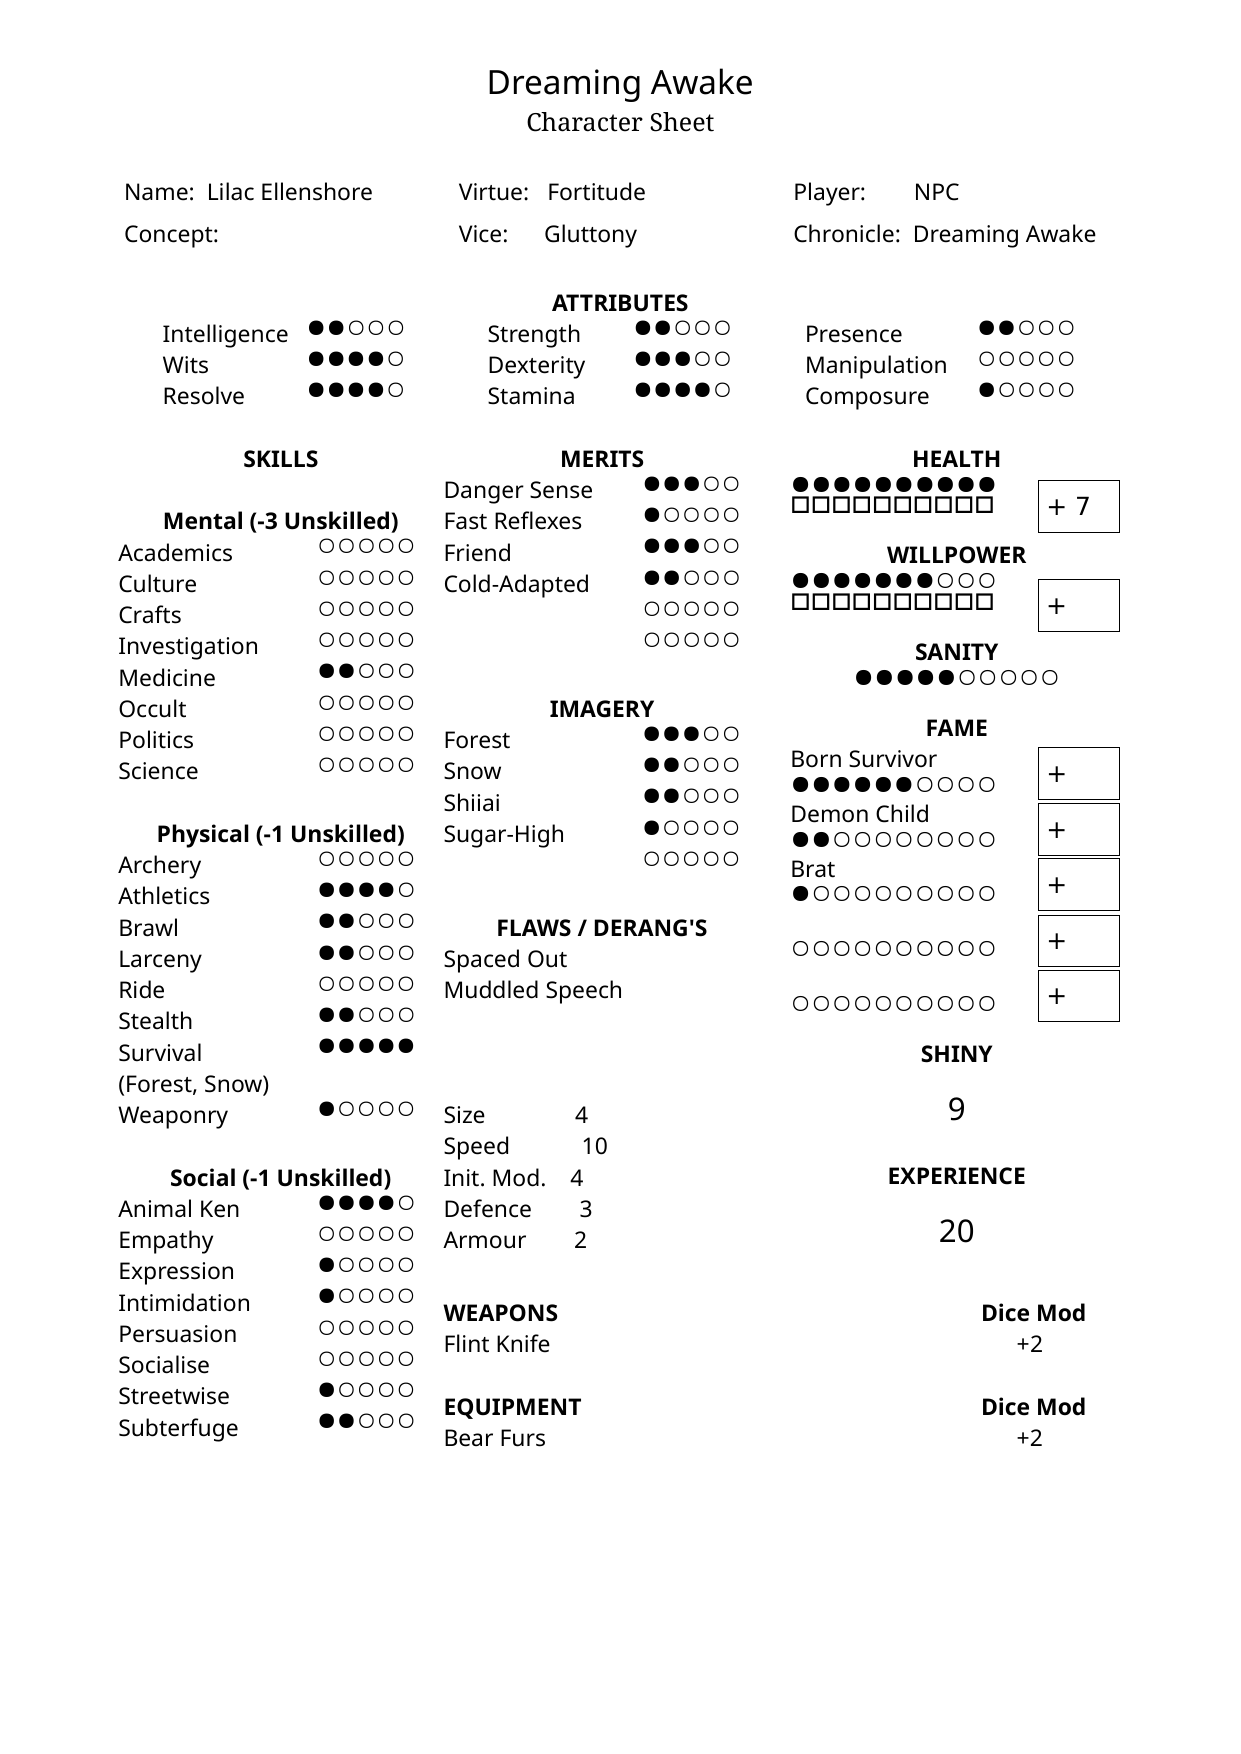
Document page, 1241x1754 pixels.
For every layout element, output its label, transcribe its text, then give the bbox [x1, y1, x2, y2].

table_cell Fast Reflexes [443, 505, 642, 536]
table_header [118, 1443, 443, 1617]
table_header Presence [805, 318, 964, 349]
table_cell Larceny [118, 943, 317, 974]
table_cell ○○○○○ [317, 599, 443, 630]
table_cell ●●○○○ [317, 661, 443, 693]
table_cell [443, 1005, 761, 1036]
table_cell [443, 1036, 761, 1068]
table_header IMAGERY [443, 693, 761, 724]
table_cell Weaponry [118, 1099, 317, 1130]
table_cell Social (-1 Unskilled) [118, 1130, 443, 1193]
table_cell ●○○○○ [642, 505, 761, 536]
table_cell Chronicle: Dreaming Awake [788, 213, 1122, 255]
table_cell ●●○○○ [317, 1005, 443, 1036]
table_header Name: Lilac Ellenshore [118, 170, 453, 212]
table_cell ○○○○○ [317, 1224, 443, 1255]
table_cell Athletics [118, 880, 317, 911]
table_cell ○○○○○ [964, 349, 1122, 380]
table_cell ●●●○○ [642, 724, 761, 755]
table_cell Concept: [118, 213, 453, 255]
table_cell Animal Ken [118, 1193, 317, 1224]
table_cell ○○○○○ [317, 568, 443, 599]
table_header HEALTH ●●●●●●●●●● □□□□□□□□□□ WILLPOWER ●●●●●●●○○○ □□□□□□□□□□ SANITY ●●●●●○○○○○ FAME Born Survivor ●●●●●●○○○○ Demon Child ●●○○○○○○○○ Brat ●○○○○○○○○○ ○○○○○○○○○○ ○○○○○○○○○○ SHINY 9 EXPERIENCE 20 [790, 443, 1122, 1255]
table_cell Culture [118, 568, 317, 599]
table_cell ●●●●○ [620, 380, 805, 411]
table_header Strength [488, 318, 620, 349]
table_cell ●●●○○ [642, 536, 761, 568]
table_cell Bear Furs [443, 1422, 981, 1453]
table_cell ●○○○○ [317, 1099, 443, 1130]
table_cell Wits [163, 349, 294, 380]
table_cell Investigation [118, 630, 317, 661]
text Character Sheet [118, 104, 1122, 138]
table_cell ○○○○○ [317, 630, 443, 661]
table_cell ○○○○○ [642, 849, 761, 880]
table_cell ●●●●● [317, 1036, 443, 1099]
table_cell ●●○○○ [642, 568, 761, 599]
table_cell ●○○○○ [964, 380, 1122, 411]
table_cell ●●●○○ [642, 474, 761, 505]
table_cell ●○○○○ [317, 1255, 443, 1286]
table_cell [981, 1359, 1121, 1391]
table_cell ●●○○○ [317, 911, 443, 943]
table_cell ●●●●○ [317, 1193, 443, 1224]
table_cell [443, 1359, 981, 1391]
table_cell ●●●●○ [294, 349, 487, 380]
table_cell Brawl [118, 911, 317, 943]
table_cell Vice: Gluttony [453, 213, 787, 255]
table_cell Streetwise [118, 1380, 317, 1411]
table_cell ●○○○○ [317, 1286, 443, 1318]
table_cell Science [118, 755, 317, 786]
table_cell ○○○○○ [317, 536, 443, 568]
table_cell Stamina [488, 380, 620, 411]
table_cell Forest [443, 724, 642, 755]
table_cell Persuasion [118, 1318, 317, 1349]
table_header MERITS [443, 443, 761, 474]
table_cell Snow [443, 755, 642, 786]
table_cell Flint Knife [443, 1328, 981, 1359]
table_cell ○○○○○ [642, 599, 761, 630]
table_cell Cold-Adapted [443, 568, 642, 599]
table_cell ●●○○○ [317, 1411, 443, 1443]
table_cell Archery [118, 849, 317, 880]
table_cell Manipulation [805, 349, 964, 380]
table_header [443, 1255, 1122, 1617]
table_cell ●●○○○ [317, 943, 443, 974]
table_cell +2 [981, 1422, 1121, 1453]
table_header ●●○○○ [964, 318, 1122, 349]
table_cell ●○○○○ [642, 818, 761, 849]
table_cell ○○○○○ [317, 974, 443, 1005]
table_cell Intimidation [118, 1286, 317, 1318]
table_cell Occult [118, 693, 317, 724]
table_cell Physical (-1 Unskilled) [118, 786, 443, 849]
table_cell ○○○○○ [317, 849, 443, 880]
table_header ●●○○○ [620, 318, 805, 349]
table_cell [981, 1453, 1121, 1484]
table_cell ●●●●○ [294, 380, 487, 411]
table_header SKILLS [118, 443, 443, 474]
table_cell Mental (-3 Unskilled) [118, 474, 443, 536]
table_cell ○○○○○ [317, 724, 443, 755]
table_cell Stealth [118, 1005, 317, 1036]
table_cell Politics [118, 724, 317, 755]
table_cell Shiiai [443, 786, 642, 818]
table_cell [443, 1453, 981, 1484]
table_cell Muddled Speech [443, 974, 761, 1005]
table_header Dice Mod [981, 1297, 1121, 1328]
table_cell ○○○○○ [642, 630, 761, 661]
table_cell Sugar-High [443, 818, 642, 849]
table_cell ○○○○○ [317, 1349, 443, 1380]
table_header Player: NPC [788, 170, 1122, 212]
table_cell ●○○○○ [317, 1380, 443, 1411]
table_cell Resolve [163, 380, 294, 411]
table_header ●●○○○ [294, 318, 487, 349]
table_cell Medicine [118, 661, 317, 693]
table_cell Academics [118, 536, 317, 568]
table_cell Dexterity [488, 349, 620, 380]
table_cell Dice Mod [981, 1391, 1121, 1422]
table_header Size 4 Speed 10 Init. Mod. 4 Defence 3 Armour 2 [443, 443, 790, 1255]
table_cell Friend [443, 536, 642, 568]
table_header WEAPONS [443, 1297, 981, 1328]
text ATTRIBUTES [118, 286, 1122, 318]
table_cell ●●●●○ [317, 880, 443, 911]
table_cell [443, 630, 642, 661]
table_cell Socialise [118, 1349, 317, 1380]
table_cell ●●○○○ [642, 786, 761, 818]
table_cell Danger Sense [443, 474, 642, 505]
table_cell [443, 599, 642, 630]
table_cell ○○○○○ [317, 755, 443, 786]
table_cell ●●●○○ [620, 349, 805, 380]
table_cell Empathy [118, 1224, 317, 1255]
table_cell Subterfuge [118, 1411, 317, 1443]
table_cell ○○○○○ [317, 1318, 443, 1349]
table_cell Composure [805, 380, 964, 411]
table_cell Crafts [118, 599, 317, 630]
table_cell ○○○○○ [317, 693, 443, 724]
table_cell ●●○○○ [642, 755, 761, 786]
table_cell Spaced Out [443, 943, 761, 974]
table_cell EQUIPMENT [443, 1391, 981, 1422]
table_cell Survival (Forest, Snow) [118, 1036, 317, 1099]
table_header Virtue: Fortitude [453, 170, 787, 212]
text Dreaming Awake [118, 59, 1122, 104]
table_header Intelligence [163, 318, 294, 349]
table_cell Expression [118, 1255, 317, 1286]
table_header FLAWS / DERANG'S [443, 911, 761, 943]
table_cell +2 [981, 1328, 1121, 1359]
table_cell [443, 849, 642, 880]
table_cell Ride [118, 974, 317, 1005]
